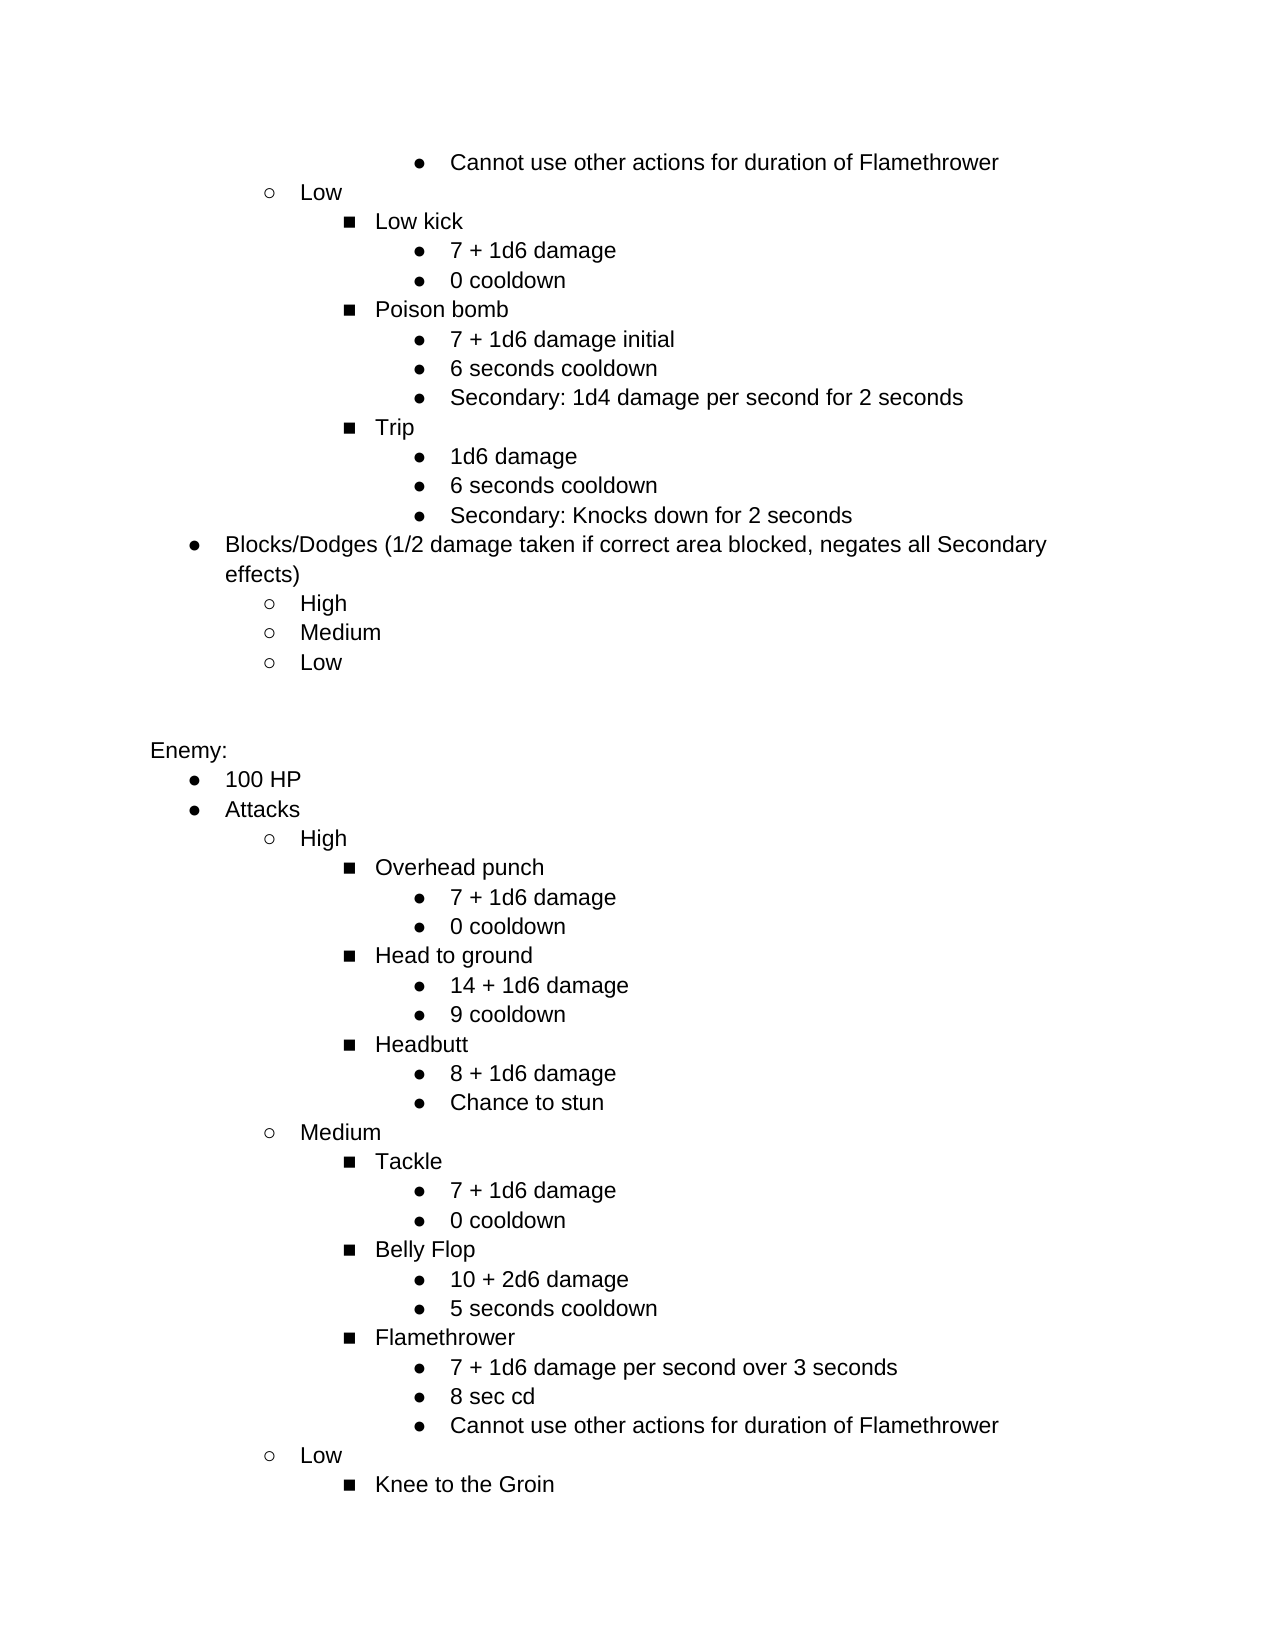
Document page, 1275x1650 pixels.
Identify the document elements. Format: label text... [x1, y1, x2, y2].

list Attacks [187, 796, 1125, 822]
list 8 + 1d6 damage [412, 1061, 1125, 1086]
list 8 sec cd [412, 1384, 1125, 1409]
list 100 HP [187, 767, 1125, 792]
list 1d6 damage [412, 444, 1125, 469]
list Low [262, 649, 1125, 675]
list Head to ground [150, 943, 1125, 969]
list Cannot use other actions for duration of Flamethrower [412, 150, 1125, 176]
list Overhead punch [150, 855, 1125, 881]
list 0 cooldown [412, 267, 1125, 293]
list Low [262, 1442, 1125, 1468]
list High [262, 591, 1125, 616]
list Medium [262, 620, 1125, 646]
list Knee to the Groin [150, 1472, 1125, 1497]
list Trip [150, 414, 1125, 440]
list Poison bomb [150, 297, 1125, 322]
list Flamethrower [150, 1325, 1125, 1351]
list High [262, 826, 1125, 851]
list 7 + 1d6 damage per second over 3 seconds [412, 1354, 1125, 1380]
list 10 + 2d6 damage [412, 1266, 1125, 1292]
list Medium [262, 1119, 1125, 1145]
list 7 + 1d6 damage [412, 1178, 1125, 1204]
list 7 + 1d6 damage [412, 884, 1125, 910]
list Blocks/Dodges (1/2 damage taken if correct area blocked, negates all Secondary effects) [187, 532, 1125, 587]
list 7 + 1d6 damage [412, 238, 1125, 264]
list Headbutt [150, 1031, 1125, 1057]
list Low [262, 179, 1125, 205]
list 0 cooldown [412, 1207, 1125, 1233]
list 9 cooldown [412, 1002, 1125, 1027]
text Enemy: [150, 737, 1125, 763]
list Tackle [150, 1149, 1125, 1174]
list Secondary: 1d4 damage per second for 2 seconds [412, 385, 1125, 411]
list 0 cooldown [412, 914, 1125, 939]
list 7 + 1d6 damage initial [412, 326, 1125, 352]
list 6 seconds cooldown [412, 356, 1125, 381]
list 6 seconds cooldown [412, 473, 1125, 499]
list Low kick [150, 209, 1125, 234]
list Cannot use other actions for duration of Flamethrower [412, 1413, 1125, 1439]
list 5 seconds cooldown [412, 1296, 1125, 1321]
list Chance to stun [412, 1090, 1125, 1116]
list 14 + 1d6 damage [412, 972, 1125, 998]
list Belly Flop [150, 1237, 1125, 1262]
list Secondary: Knocks down for 2 seconds [412, 502, 1125, 528]
